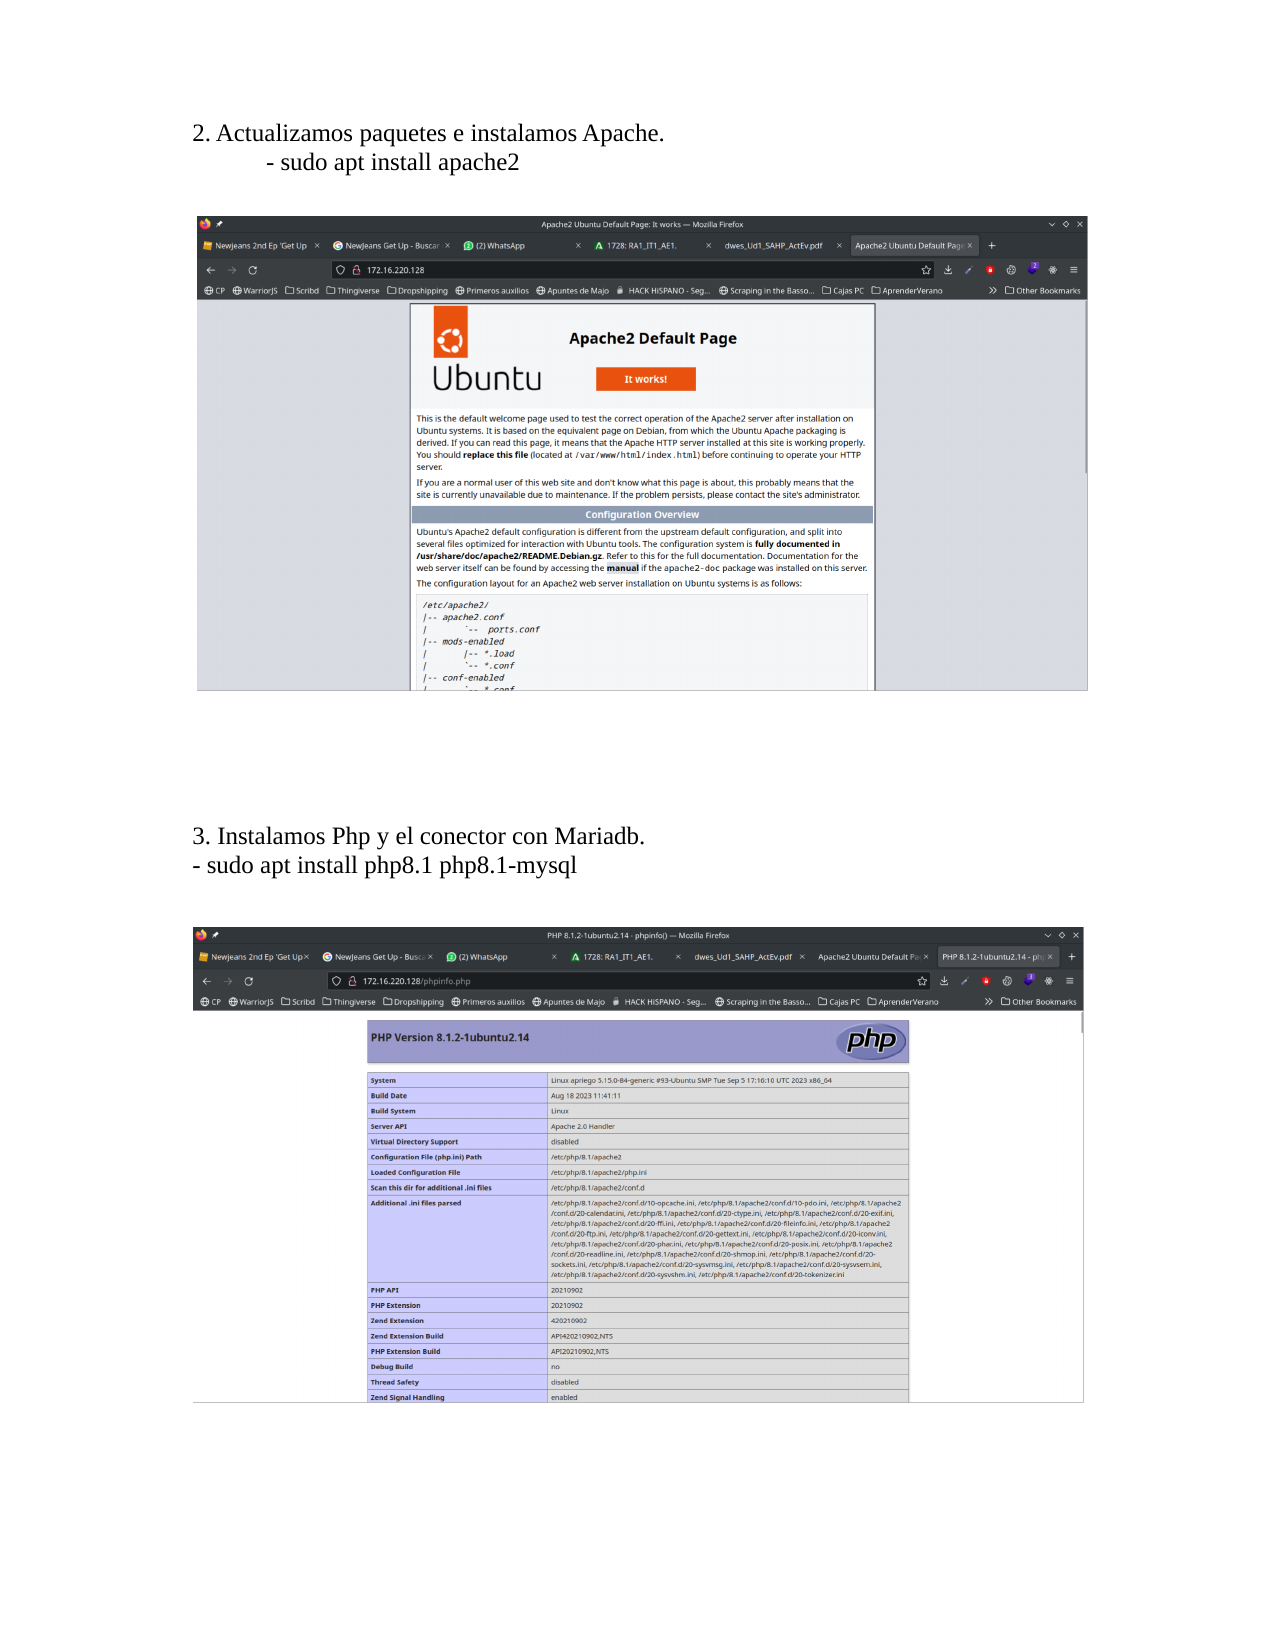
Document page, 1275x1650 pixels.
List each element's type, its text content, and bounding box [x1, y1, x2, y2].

picture [155, 896, 1121, 1447]
text 3. Instalamos Php y el conector con Mariadb. [192, 821, 1157, 850]
text 2. Actualizamos paquetes e instalamos Apache. [192, 118, 1157, 147]
picture [159, 185, 1125, 735]
text - sudo apt install apache2 [192, 147, 1157, 176]
text - sudo apt install php8.1 php8.1-mysql [192, 850, 1157, 879]
